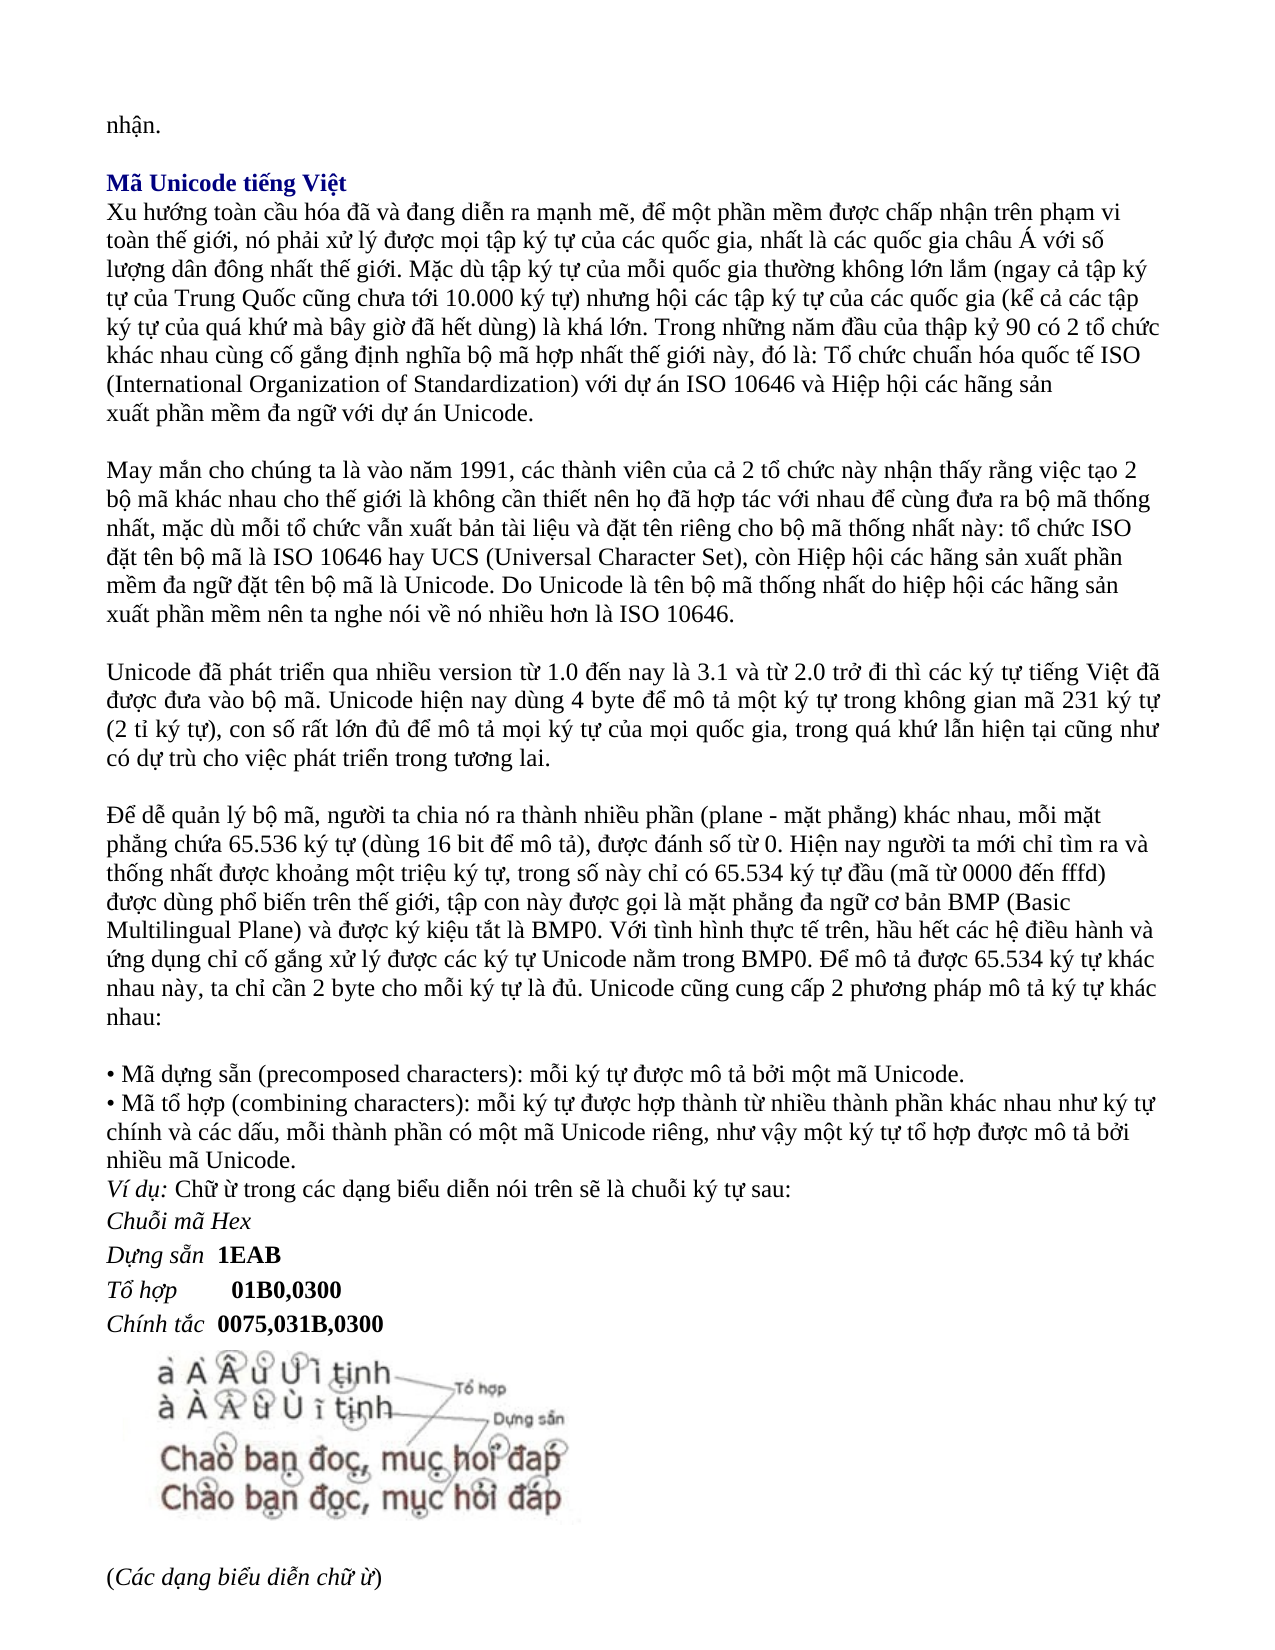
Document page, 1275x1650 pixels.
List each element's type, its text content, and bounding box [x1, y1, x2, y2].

text Mã Unicode tiếng Việt [106, 168, 1160, 197]
text xuất phần mềm đa ngữ với dự án Unicode. [106, 398, 1160, 427]
text • Mã tổ hợp (combining characters): mỗi ký tự được hợp thành từ nhiều thành phần khác nhau như ký tự chính và các dấu, mỗi thành phần có một mã Unicode riêng, như vậy một ký tự tổ hợp được mô tả bởi nhiều mã Unicode. [106, 1088, 1160, 1174]
text Dựng sẵn 1EAB [106, 1240, 1160, 1269]
text Để dễ quản lý bộ mã, người ta chia nó ra thành nhiều phần (plane - mặt phẳng) khác nhau, mỗi mặt phẳng chứa 65.536 ký tự (dùng 16 bit để mô tả), được đánh số từ 0. Hiện nay người ta mới chỉ tìm ra và thống nhất được khoảng một triệu ký tự, trong số này chỉ có 65.534 ký tự đầu (mã từ 0000 đến fffd) được dùng phổ biến trên thế giới, tập con này được gọi là mặt phẳng đa ngữ cơ bản BMP (Basic Multilingual Plane) và được ký kiệu tắt là BMP0. Với tình hình thực tế trên, hầu hết các hệ điều hành và ứng dụng chỉ cố gắng xử lý được các ký tự Unicode nằm trong BMP0. Để mô tả được 65.534 ký tự khác nhau này, ta chỉ cần 2 byte cho mỗi ký tự là đủ. Unicode cũng cung cấp 2 phương pháp mô tả ký tự khác nhau: [106, 800, 1160, 1030]
text Chuỗi mã Hex [106, 1206, 1160, 1234]
text Tổ hợp 01B0,0300 [106, 1275, 1160, 1304]
text Xu hướng toàn cầu hóa đã và đang diễn ra mạnh mẽ, để một phần mềm được chấp nhận trên phạm vi toàn thế giới, nó phải xử lý được mọi tập ký tự của các quốc gia, nhất là các quốc gia châu Á với số lượng dân đông nhất thế giới. Mặc dù tập ký tự của mỗi quốc gia thường không lớn lắm (ngay cả tập ký tự của Trung Quốc cũng chưa tới 10.000 ký tự) nhưng hội các tập ký tự của các quốc gia (kể cả các tập ký tự của quá khứ mà bây giờ đã hết dùng) là khá lớn. Trong những năm đầu của thập kỷ 90 có 2 tổ chức khác nhau cùng cố gắng định nghĩa bộ mã hợp nhất thế giới này, đó là: Tổ chức chuẩn hóa quốc tế ISO (International Organization of Standardization) với dự án ISO 10646 và Hiệp hội các hãng sản [106, 197, 1160, 398]
picture [122, 1350, 637, 1525]
text May mắn cho chúng ta là vào năm 1991, các thành viên của cả 2 tổ chức này nhận thấy rằng việc tạo 2 bộ mã khác nhau cho thế giới là không cần thiết nên họ đã hợp tác với nhau để cùng đưa ra bộ mã thống nhất, mặc dù mỗi tổ chức vẫn xuất bản tài liệu và đặt tên riêng cho bộ mã thống nhất này: tổ chức ISO đặt tên bộ mã là ISO 10646 hay UCS (Universal Character Set), còn Hiệp hội các hãng sản xuất phần mềm đa ngữ đặt tên bộ mã là Unicode. Do Unicode là tên bộ mã thống nhất do hiệp hội các hãng sản xuất phần mềm nên ta nghe nói về nó nhiều hơn là ISO 10646. [106, 455, 1160, 628]
text Ví dụ: Chữ ừ trong các dạng biểu diễn nói trên sẽ là chuỗi ký tự sau: [106, 1174, 1160, 1203]
text nhận. [106, 110, 1160, 139]
text (Các dạng biểu diễn chữ ừ) [106, 1562, 1160, 1591]
text Chính tắc 0075,031B,0300 [106, 1309, 1160, 1338]
text Unicode đã phát triển qua nhiều version từ 1.0 đến nay là 3.1 và từ 2.0 trở đi thì các ký tự tiếng Việt đã được đưa vào bộ mã. Unicode hiện nay dùng 4 byte để mô tả một ký tự trong không gian mã 231 ký tự (2 tỉ ký tự), con số rất lớn đủ để mô tả mọi ký tự của mọi quốc gia, trong quá khứ lẫn hiện tại cũng như có dự trù cho việc phát triển trong tương lai. [106, 657, 1160, 772]
text • Mã dựng sẵn (precomposed characters): mỗi ký tự được mô tả bởi một mã Unicode. [106, 1059, 1160, 1088]
